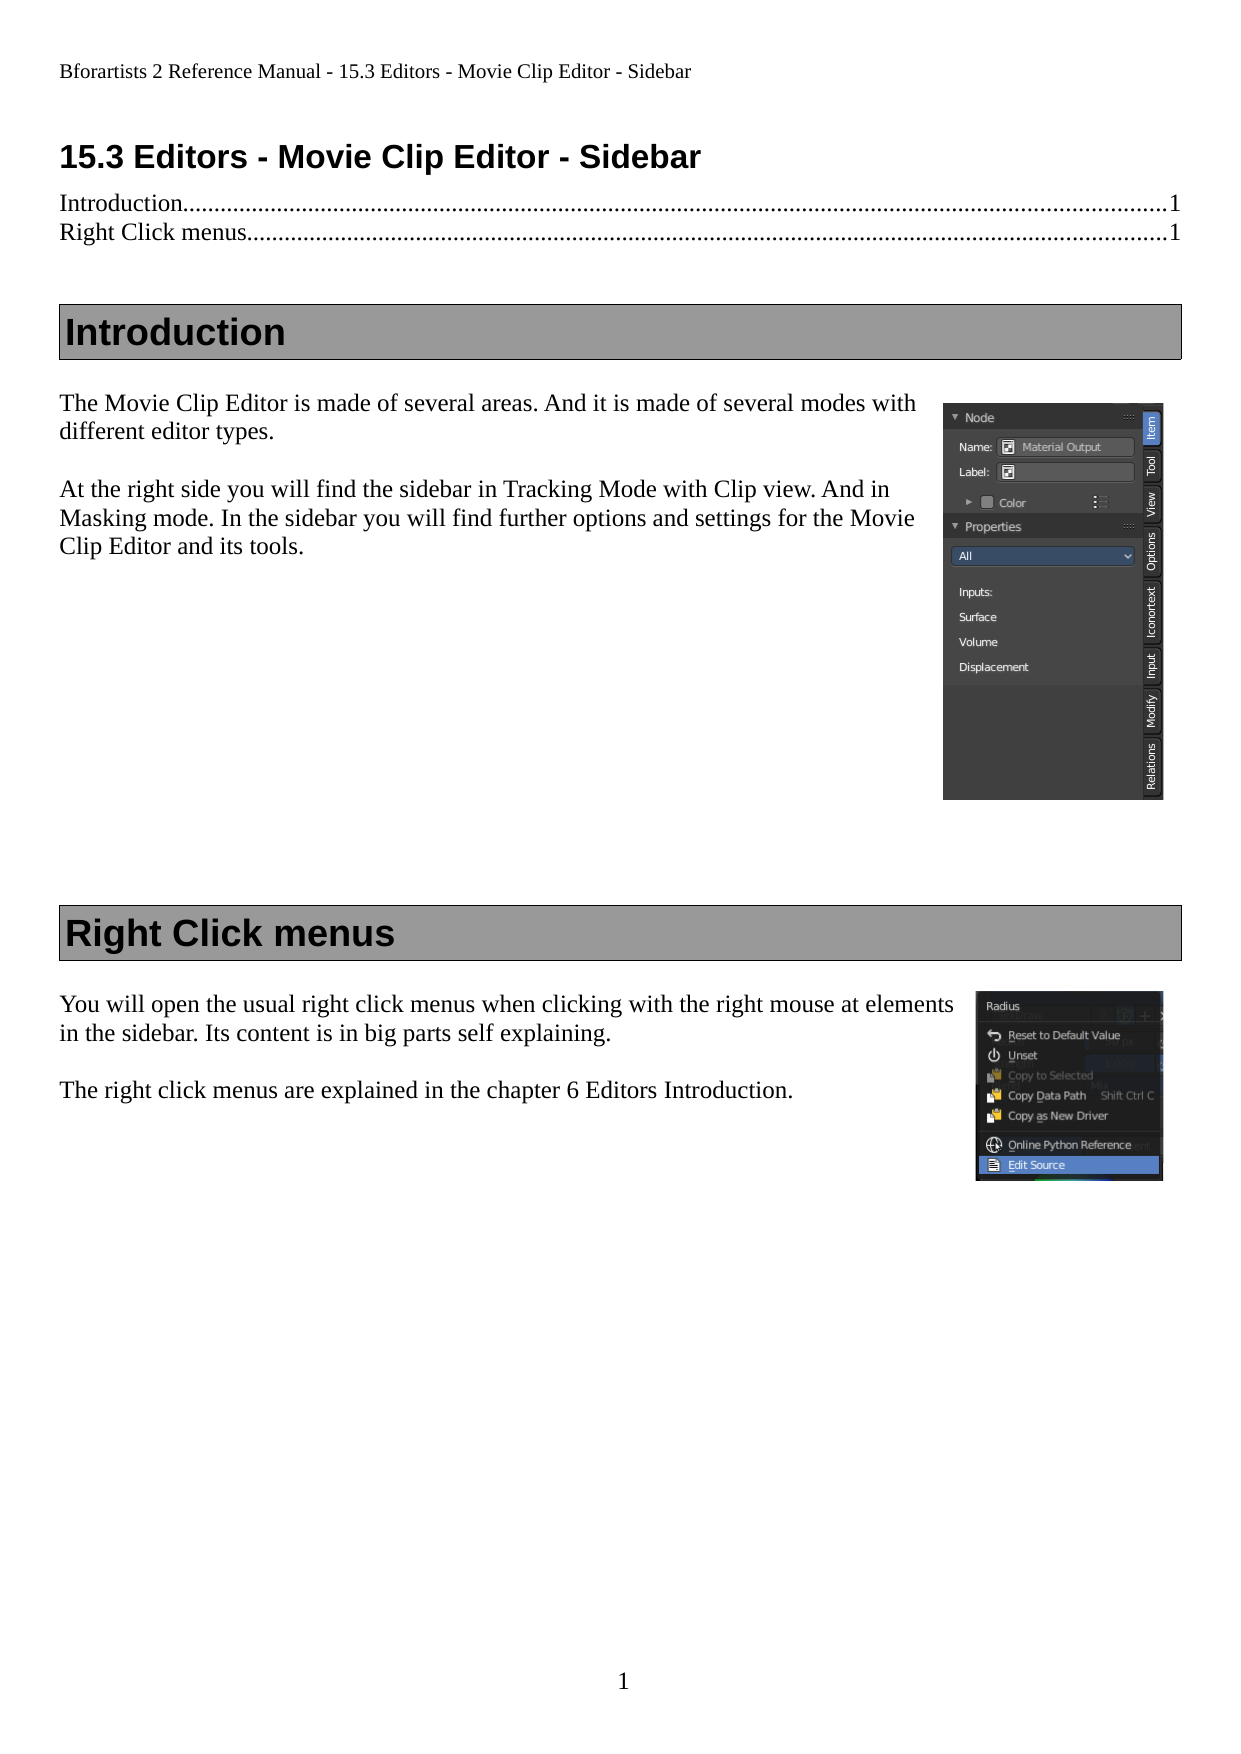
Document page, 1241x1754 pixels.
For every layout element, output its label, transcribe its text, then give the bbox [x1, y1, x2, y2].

text Right Click menus 1 [59, 217, 1181, 246]
text At the right side you will find the sidebar in Tracking Mode with Clip view. And in Masking mode. In the sidebar you will find further options and settings for the Movie Clip Editor and its tools. [59, 474, 943, 560]
text Introduction 1 [59, 188, 1181, 217]
picture [943, 403, 1164, 800]
picture [975, 991, 1164, 1181]
text The right click menus are explained in the chapter 6 Editors Introduction. [59, 1075, 975, 1104]
text The Movie Clip Editor is made of several areas. And it is made of several modes with different editor types. [59, 388, 1181, 445]
subtitle 15.3 Editors - Movie Clip Editor - Sidebar [59, 138, 1181, 176]
table_header Introduction [60, 305, 1181, 359]
table_header Right Click menus [60, 906, 1181, 960]
text You will open the usual right click menus when clicking with the right mouse at elements in the sidebar. Its content is in big parts self explaining. [59, 989, 1181, 1047]
